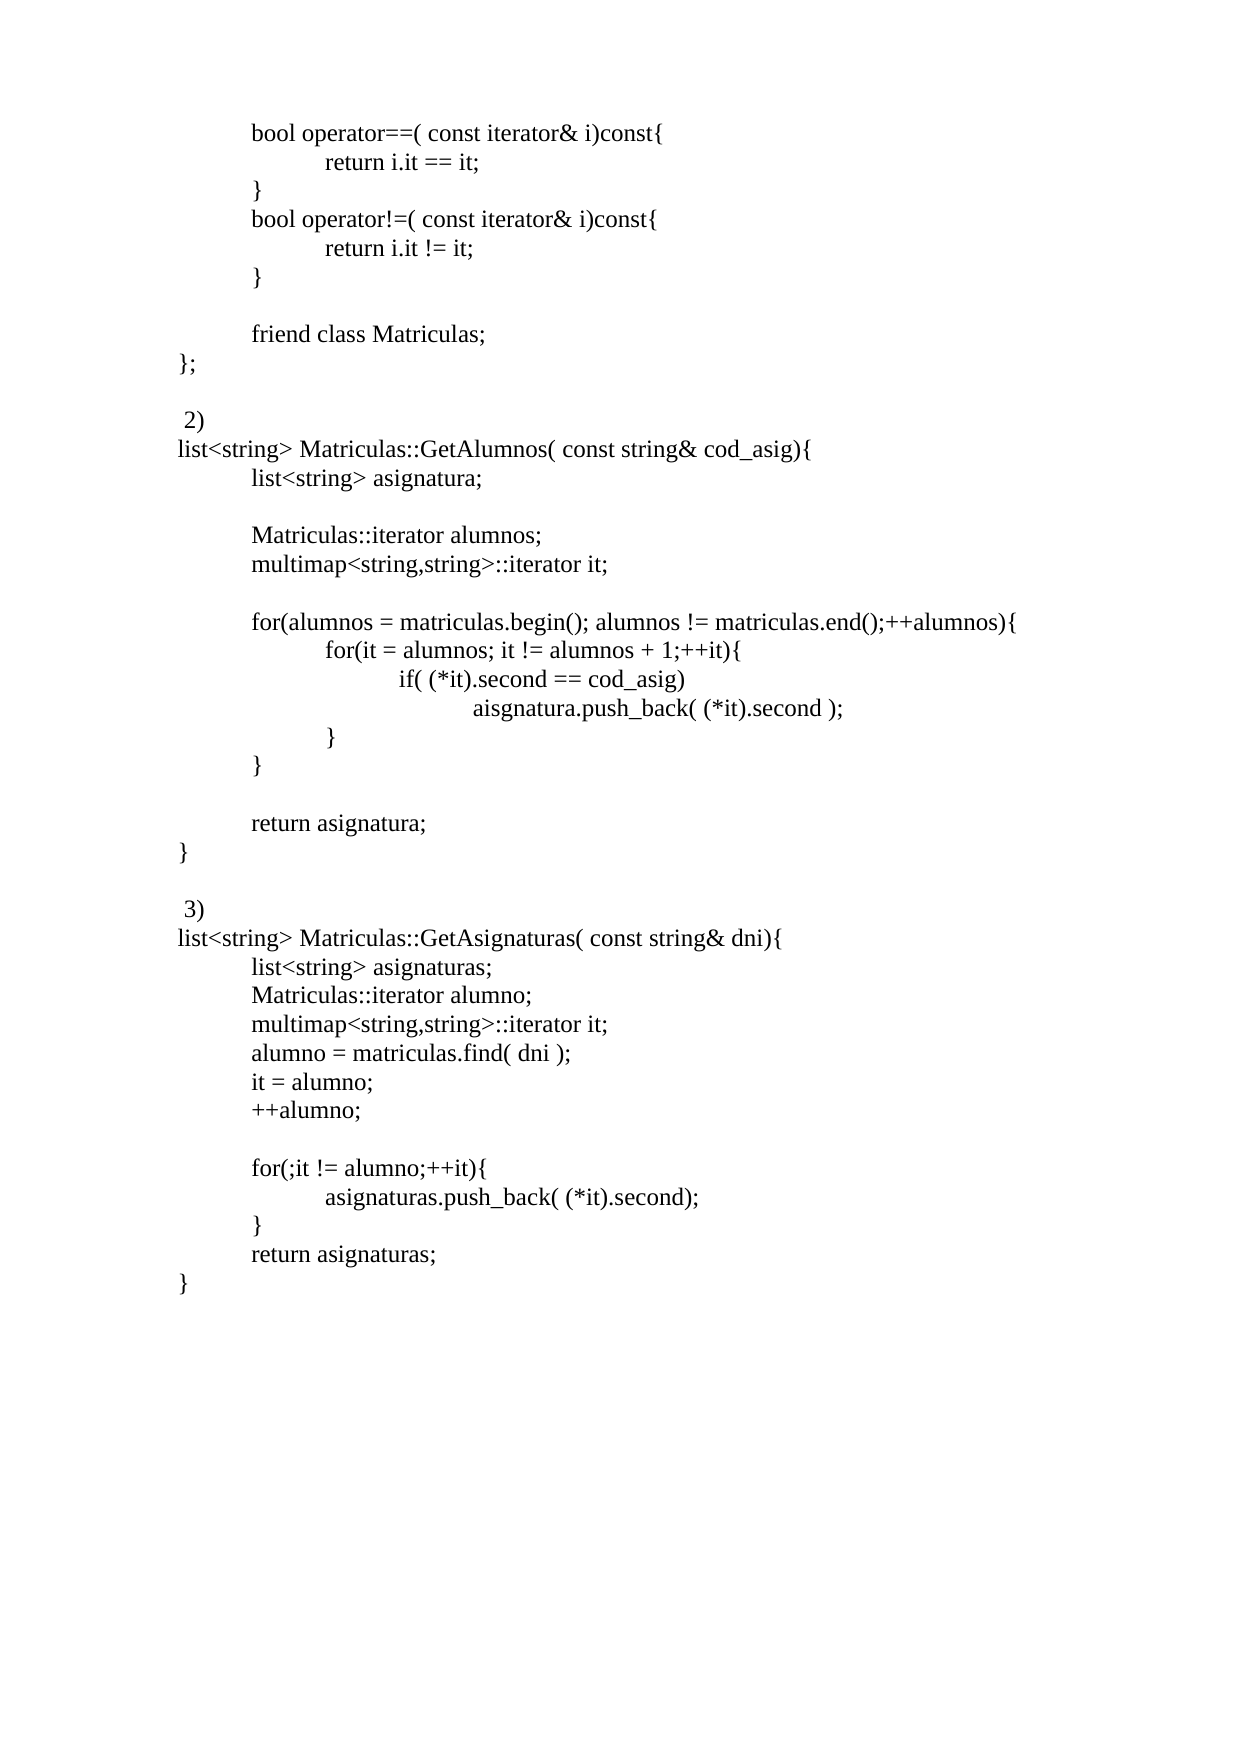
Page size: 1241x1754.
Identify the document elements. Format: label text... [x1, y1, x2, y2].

text } [177, 722, 1063, 751]
text bool operator!=( const iterator& i)const{ [177, 204, 1063, 233]
text } [177, 1211, 1063, 1239]
text for(;it != alumno;++it){ [177, 1153, 1063, 1182]
text } [177, 1268, 1063, 1297]
text it = alumno; [177, 1067, 1063, 1096]
text return asignaturas; [177, 1239, 1063, 1268]
text Matriculas::iterator alumnos; [177, 521, 1063, 549]
text aisgnatura.push_back( (*it).second ); [177, 693, 1063, 722]
text friend class Matriculas; [177, 319, 1063, 348]
text ++alumno; [177, 1096, 1063, 1124]
text list<string> asignatura; [177, 463, 1063, 492]
text return i.it != it; [177, 233, 1063, 262]
text return i.it == it; [177, 147, 1063, 176]
text for(it = alumnos; it != alumnos + 1;++it){ [177, 636, 1063, 664]
text } [177, 262, 1063, 291]
text alumno = matriculas.find( dni ); [177, 1038, 1063, 1067]
text multimap<string,string>::iterator it; [177, 1009, 1063, 1038]
text 3) [177, 894, 1063, 923]
text Matriculas::iterator alumno; [177, 981, 1063, 1009]
text for(alumnos = matriculas.begin(); alumnos != matriculas.end();++alumnos){ [177, 607, 1063, 636]
text asignaturas.push_back( (*it).second); [177, 1182, 1063, 1211]
text multimap<string,string>::iterator it; [177, 549, 1063, 578]
text list<string> asignaturas; [177, 952, 1063, 981]
text list<string> Matriculas::GetAlumnos( const string& cod_asig){ [177, 434, 1063, 463]
text } [177, 176, 1063, 204]
text bool operator==( const iterator& i)const{ [177, 118, 1063, 147]
text 2) [177, 406, 1063, 434]
text } [177, 837, 1063, 866]
text } [177, 751, 1063, 779]
text list<string> Matriculas::GetAsignaturas( const string& dni){ [177, 923, 1063, 952]
text return asignatura; [177, 808, 1063, 837]
text if( (*it).second == cod_asig) [177, 664, 1063, 693]
text }; [177, 348, 1063, 377]
